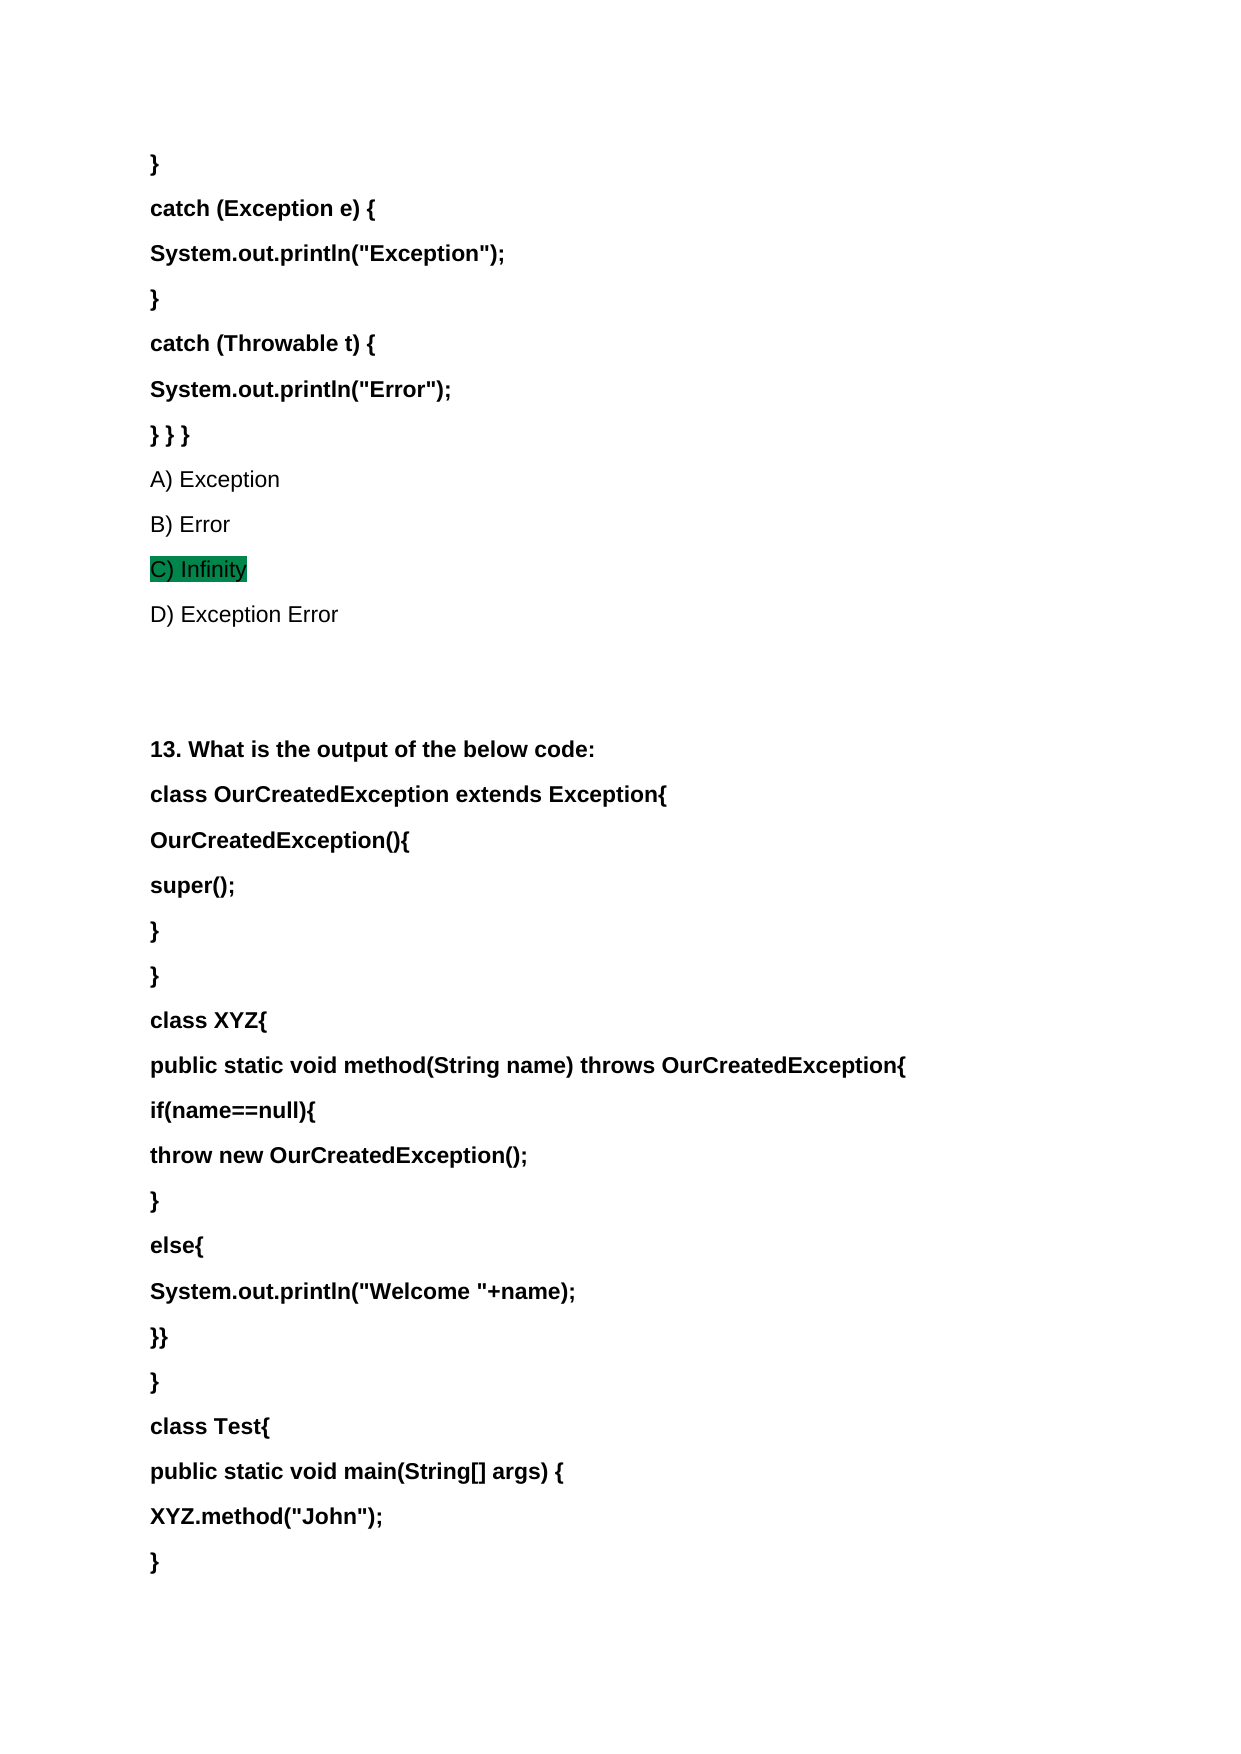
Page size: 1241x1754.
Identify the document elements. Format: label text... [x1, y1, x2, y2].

text else{ [150, 1232, 1090, 1259]
text throw new OurCreatedException(); [150, 1142, 1090, 1169]
text XYZ.method("John"); [150, 1503, 1090, 1529]
text super(); [150, 872, 1090, 898]
text } [150, 917, 1090, 943]
text catch (Exception e) { [150, 195, 1090, 221]
text public static void main(String[] args) { [150, 1458, 1090, 1484]
text B) Error [150, 511, 1090, 537]
text C) Infinity [150, 556, 1090, 582]
text 13. What is the output of the below code: [150, 736, 1090, 763]
text if(name==null){ [150, 1097, 1090, 1123]
text System.out.println("Error"); [150, 376, 1090, 402]
text class XYZ{ [150, 1007, 1090, 1033]
text } [150, 1548, 1090, 1574]
text OurCreatedException(){ [150, 827, 1090, 853]
text A) Exception [150, 466, 1090, 492]
text class Test{ [150, 1413, 1090, 1439]
text D) Exception Error [150, 601, 1090, 627]
text } [150, 285, 1090, 312]
text System.out.println("Exception"); [150, 240, 1090, 267]
text } [150, 962, 1090, 988]
text public static void method(String name) throws OurCreatedException{ [150, 1052, 1090, 1078]
text } [150, 1368, 1090, 1394]
text }} [150, 1323, 1090, 1349]
text catch (Throwable t) { [150, 330, 1090, 357]
text System.out.println("Welcome "+name); [150, 1278, 1090, 1304]
text } [150, 1187, 1090, 1214]
text class OurCreatedException extends Exception{ [150, 781, 1090, 808]
text } [150, 150, 1090, 176]
text } } } [150, 421, 1090, 447]
